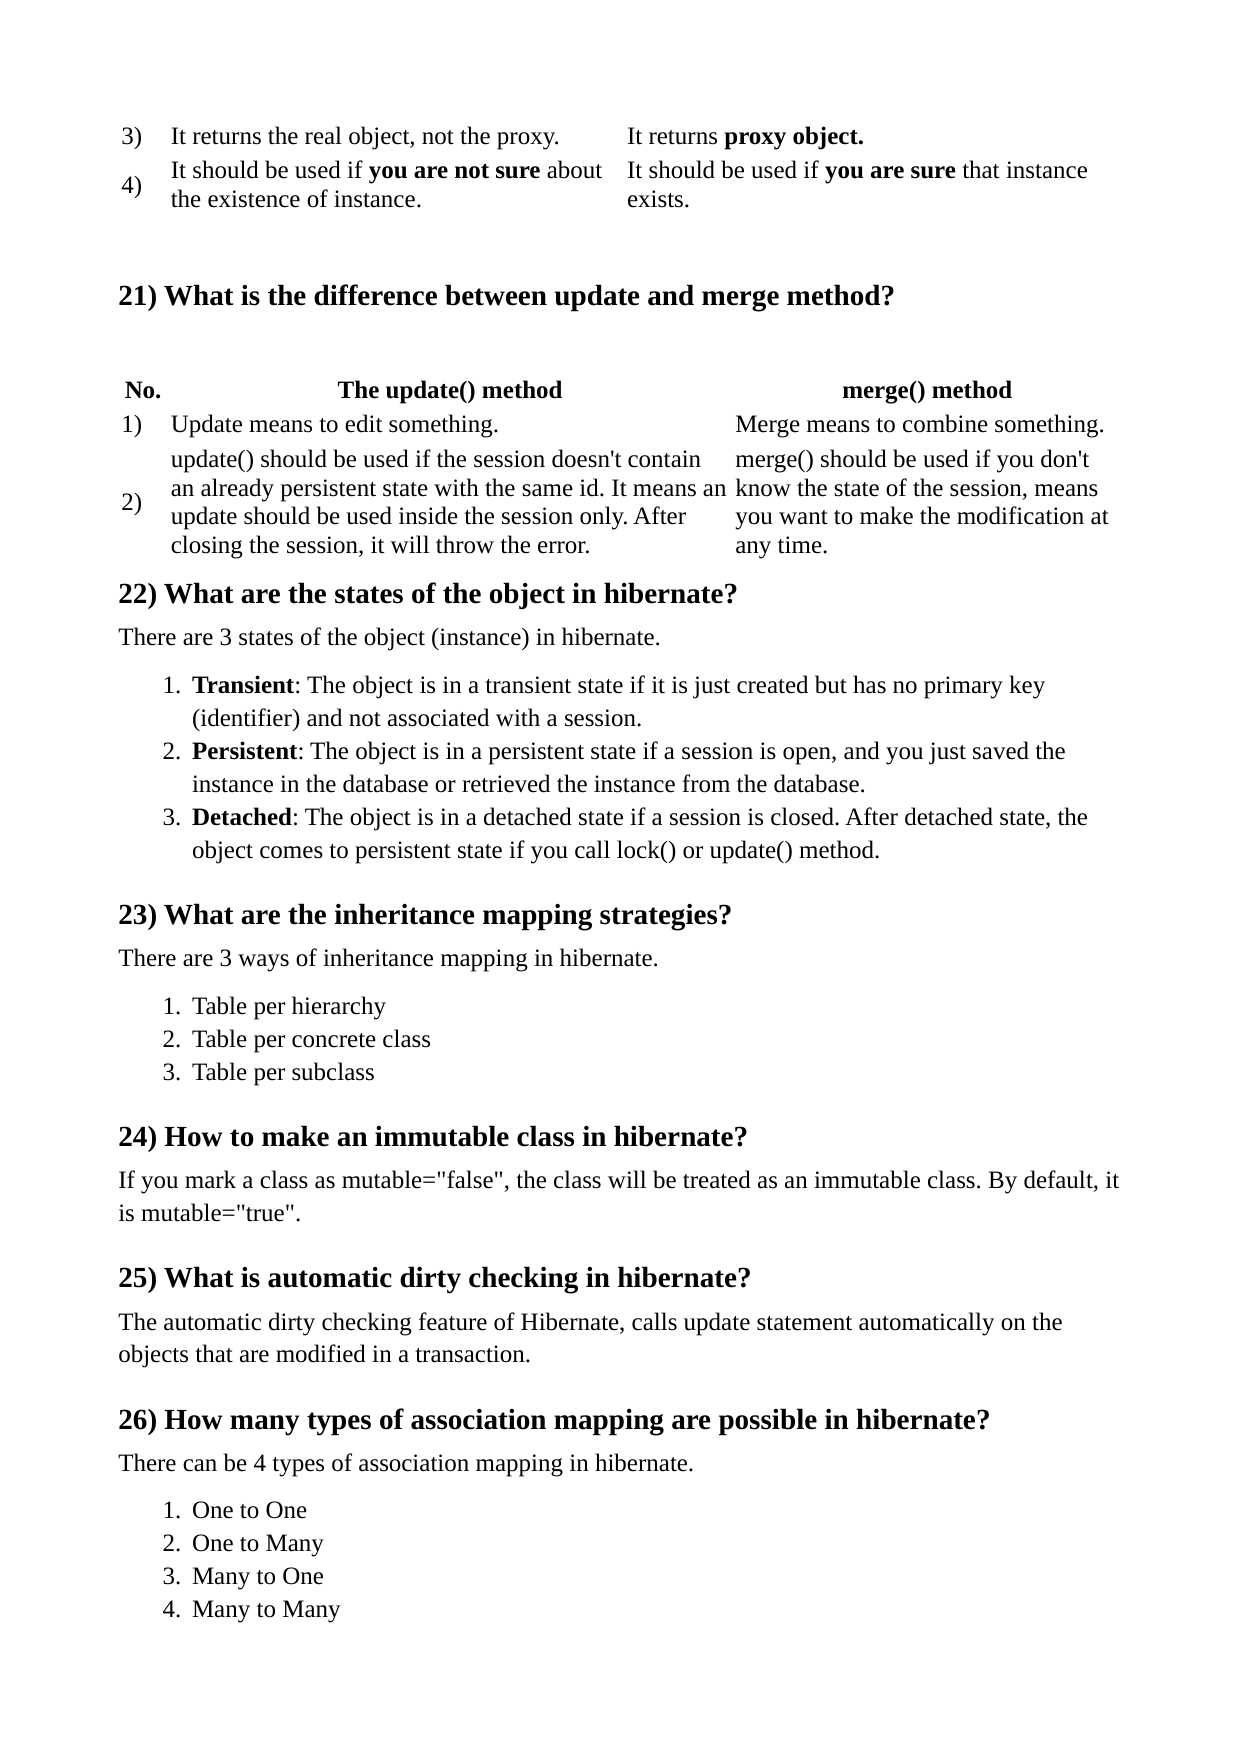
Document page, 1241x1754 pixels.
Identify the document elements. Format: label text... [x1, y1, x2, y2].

list Table per subclass [162, 1057, 1122, 1086]
subtitle 24) How to make an immutable class in hibernate? [118, 1119, 1122, 1153]
table_cell It should be used if you are sure that instance exists. [624, 153, 1122, 216]
table_cell 1) [118, 406, 168, 441]
subtitle 26) How many types of association mapping are possible in hibernate? [118, 1402, 1122, 1435]
list One to Many [162, 1528, 1122, 1557]
table_cell It returns proxy object. [624, 118, 1122, 153]
table_header merge() method [732, 372, 1122, 406]
table_cell It returns the real object, not the proxy. [168, 118, 624, 153]
list Many to Many [162, 1594, 1122, 1623]
list Persistent: The object is in a persistent state if a session is open, and you just saved the instance in the database or retrieved the instance from the database. [162, 736, 1122, 798]
list Table per concrete class [162, 1024, 1122, 1053]
list Table per hierarchy [162, 991, 1122, 1020]
text There are 3 states of the object (instance) in hibernate. [118, 622, 1122, 651]
text There are 3 ways of inheritance mapping in hibernate. [118, 943, 1122, 972]
table_cell merge() should be used if you don't know the state of the session, means you want to make the modification at any time. [732, 441, 1122, 562]
list Transient: The object is in a transient state if it is just created but has no primary key (identifier) and not associated with a session. [162, 670, 1122, 732]
list One to One [162, 1495, 1122, 1524]
list Detached: The object is in a detached state if a session is closed. After detached state, the object comes to persistent state if you call lock() or update() method. [162, 802, 1122, 864]
table_cell It should be used if you are not sure about the existence of instance. [168, 153, 624, 216]
table_cell Update means to edit something. [168, 406, 732, 441]
table_cell 3) [118, 118, 168, 153]
text If you mark a class as mutable="false", the class will be treated as an immutable class. By default, it is mutable="true". [118, 1165, 1122, 1227]
subtitle 25) What is automatic dirty checking in hibernate? [118, 1261, 1122, 1294]
subtitle 23) What are the inheritance mapping strategies? [118, 897, 1122, 931]
table_header The update() method [168, 372, 732, 406]
text The automatic dirty checking feature of Hibernate, calls update statement automatically on the objects that are modified in a transaction. [118, 1307, 1122, 1368]
list Many to One [162, 1561, 1122, 1590]
table_cell Merge means to combine something. [732, 406, 1122, 441]
table_cell 4) [118, 153, 168, 216]
subtitle 21) What is the difference between update and merge method? [118, 278, 1122, 312]
table_cell update() should be used if the session doesn't contain an already persistent state with the same id. It means an update should be used inside the session only. After closing the session, it will throw the error. [168, 441, 732, 562]
table_cell 2) [118, 441, 168, 562]
table_header No. [118, 372, 168, 406]
text There can be 4 types of association mapping in hibernate. [118, 1448, 1122, 1477]
subtitle 22) What are the states of the object in hibernate? [118, 576, 1122, 610]
